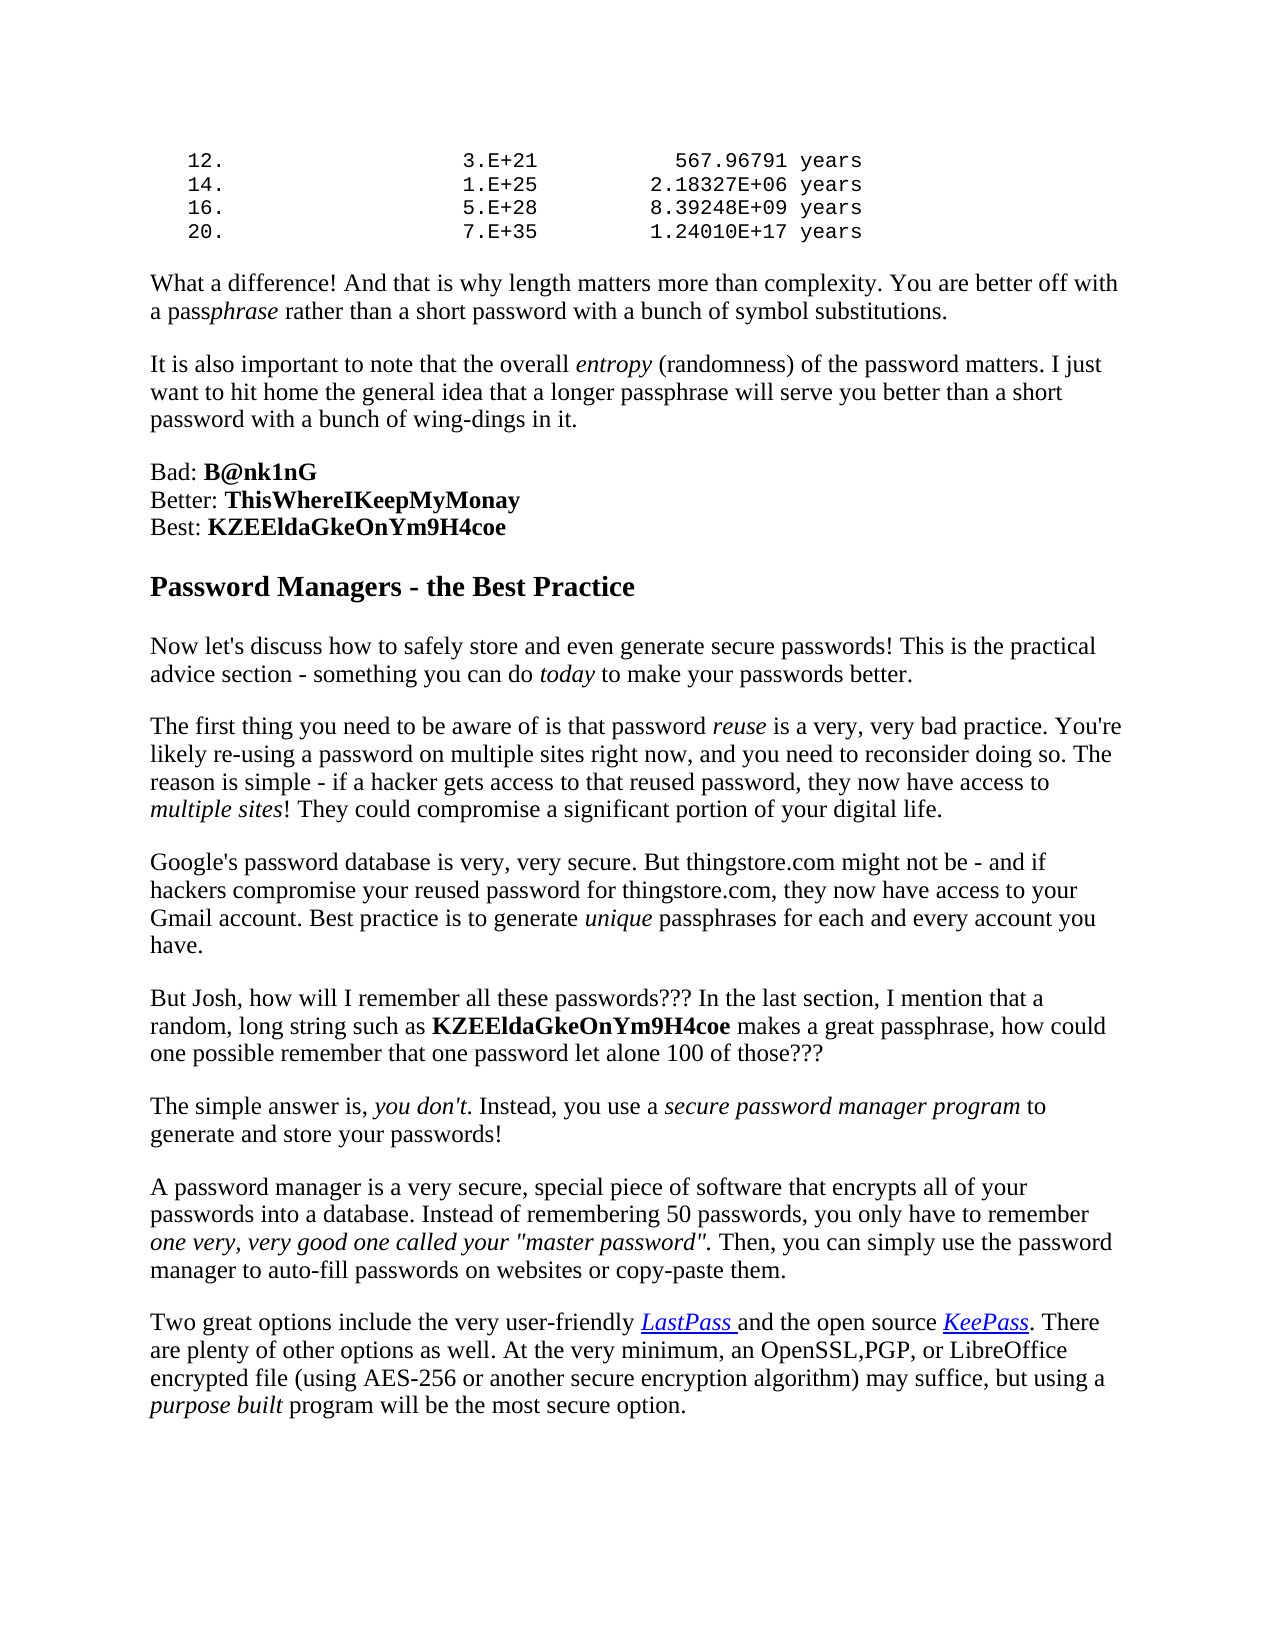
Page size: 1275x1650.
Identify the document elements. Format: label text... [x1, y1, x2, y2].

text The first thing you need to be aware of is that password reuse is a very, very bad practice. You're likely re-using a password on multiple sites right now, and you need to reconsider doing so. The reason is simple - if a hacker gets access to that reused password, they now have access to multiple sites! They could compromise a significant portion of your digital life. [150, 712, 1125, 823]
text Now let's discuss how to safely store and even generate secure passwords! This is the practical advice section - something you can do today to make your passwords better. [150, 632, 1125, 687]
text Google's password database is very, very secure. But thingstore.com might not be - and if hackers compromise your reused password for thingstore.com, they now have access to your Gmail account. Best practice is to generate unique passphrases for each and every account you have. [150, 848, 1125, 959]
text The simple answer is, you don't. Instead, you use a secure password manager program to generate and store your passwords! [150, 1092, 1125, 1148]
text What a difference! And that is why length matters more than complexity. You are better off with a passphrase rather than a short password with a bunch of symbol substitutions. [150, 269, 1125, 325]
text Two great options include the very user-friendly LastPass and the open source KeePass. There are plenty of other options as well. At the very minimum, an OpenSSL,PGP, or LibreOffice encrypted file (using AES-256 or another secure encryption algorithm) may suffice, but using a purpose built program will be the most secure option. [150, 1308, 1125, 1419]
text It is also important to note that the overall entropy (randomness) of the password matters. I just want to hit home the general idea that a longer passphrase will serve you better than a short password with a bunch of wing-dings in it. [150, 350, 1125, 433]
text 14. 1.E+25 2.18327E+06 years [150, 174, 1125, 197]
text 20. 7.E+35 1.24010E+17 years [150, 221, 1125, 244]
text Bad: B@nk1nG Better: ThisWhereIKeepMyMonay Best: KZEEldaGkeOnYm9H4coe [150, 458, 1125, 541]
text A password manager is a very secure, special piece of software that encrypts all of your passwords into a database. Instead of remembering 50 passwords, you only have to remember one very, very good one called your "master password". Then, you can simply use the password manager to auto-fill passwords on websites or copy-paste them. [150, 1173, 1125, 1283]
subtitle Password Managers - the Best Practice [150, 571, 1125, 603]
text 16. 5.E+28 8.39248E+09 years [150, 197, 1125, 221]
text But Josh, how will I remember all these passwords??? In the last section, I mention that a random, long string such as KZEEldaGkeOnYm9H4coe makes a great passphrase, how could one possible remember that one password let alone 100 of those??? [150, 984, 1125, 1067]
text 12. 3.E+21 567.96791 years [150, 150, 1125, 174]
